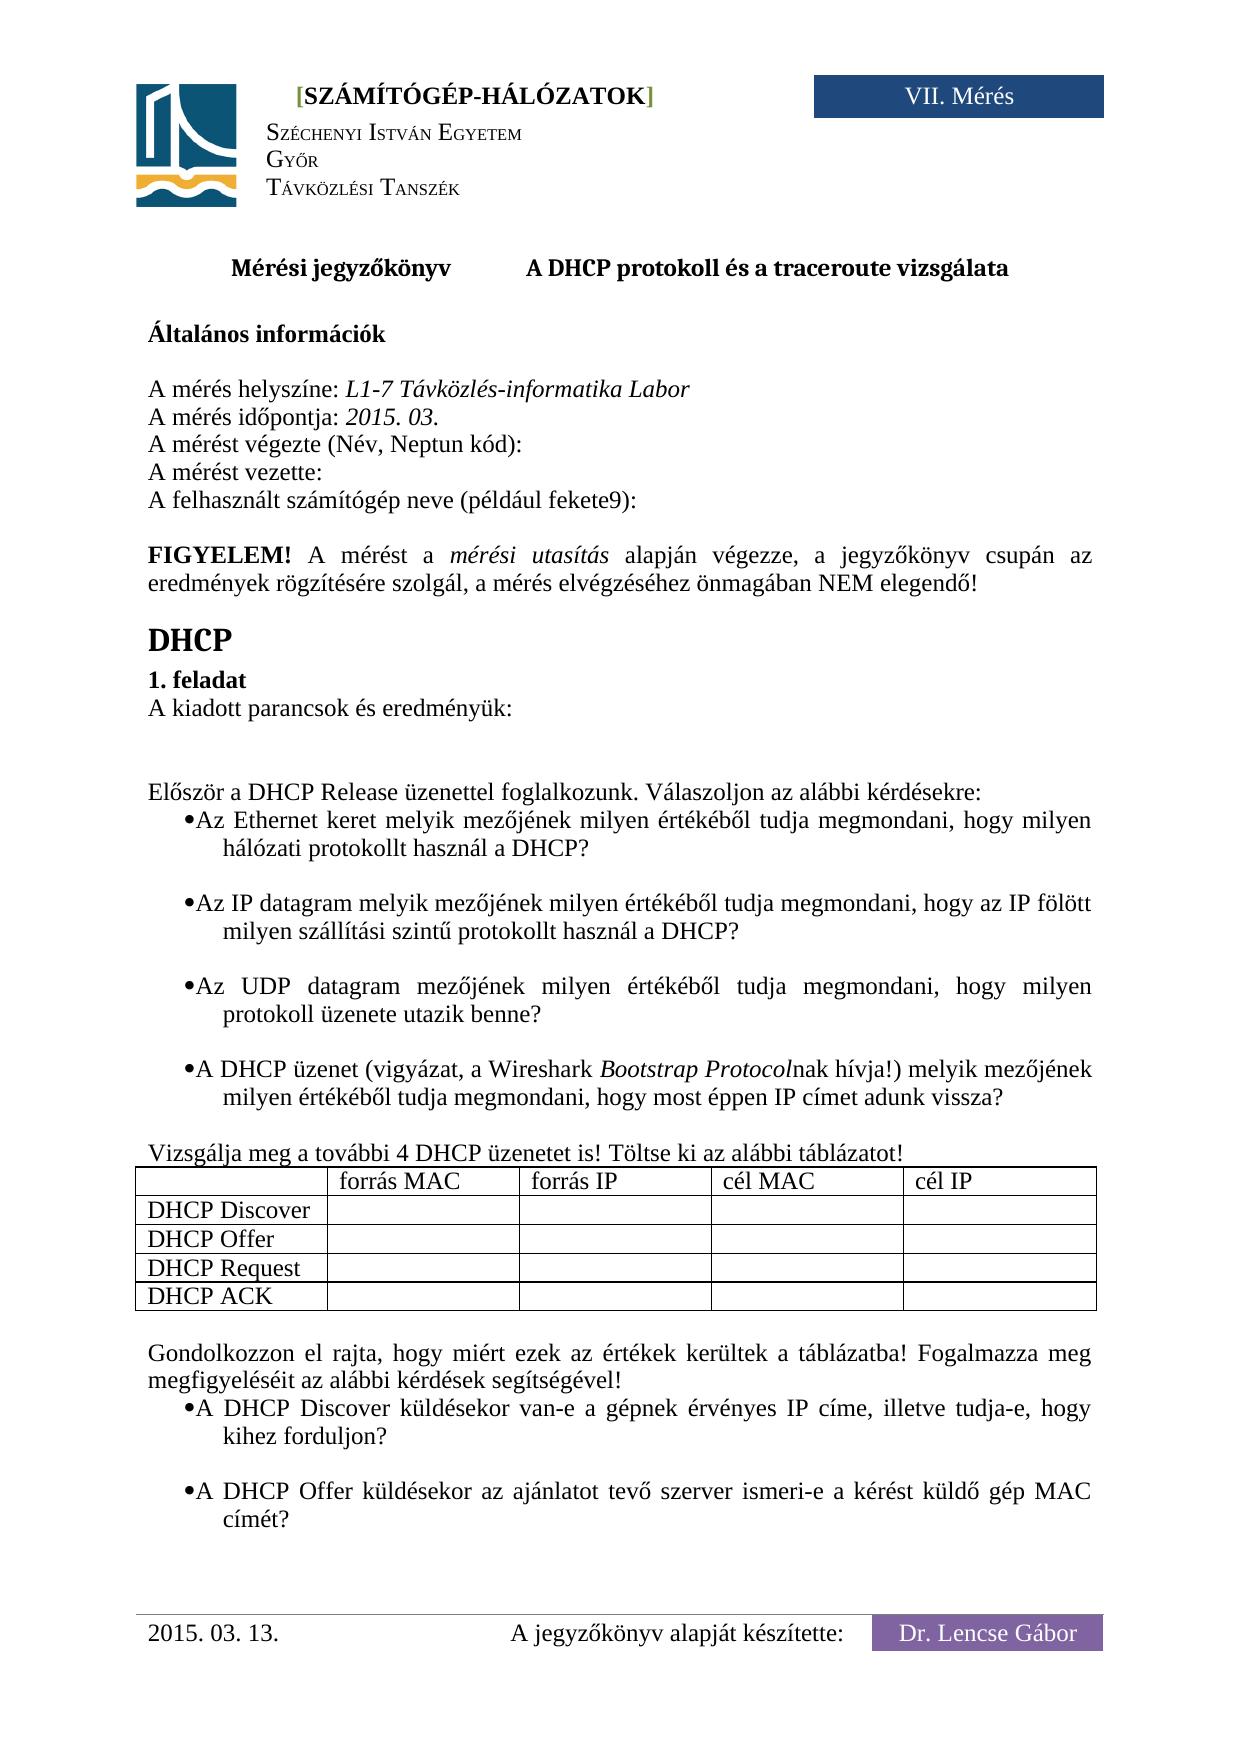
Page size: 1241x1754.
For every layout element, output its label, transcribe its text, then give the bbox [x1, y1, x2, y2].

table_cell [328, 1225, 519, 1253]
table_header forrás IP [520, 1168, 711, 1195]
table_cell [328, 1283, 519, 1310]
table_cell DHCP Discover [136, 1196, 327, 1224]
text A mérést végezte (Név, Neptun kód): [148, 431, 1092, 458]
text A mérés helyszíne: L1-7 Távközlés-informatika Labor [148, 375, 1092, 403]
text Először a DHCP Release üzenettel foglalkozunk. Válaszoljon az alábbi kérdésekre: [148, 778, 1092, 806]
table_cell [520, 1196, 711, 1224]
table_cell [328, 1254, 519, 1281]
table_header [136, 1168, 327, 1195]
table_header cél MAC [712, 1168, 903, 1195]
text A mérést vezette: [148, 458, 1092, 486]
text Gondolkozzon el rajta, hogy miért ezek az értékek kerültek a táblázatba! Fogalmazza meg megfigyeléséit az alábbi kérdések segítségével! [148, 1339, 1092, 1394]
table_cell [904, 1225, 1096, 1253]
table_cell [520, 1283, 711, 1310]
text A felhasznált számítógép neve (például fekete9): [148, 486, 1092, 514]
text Általános információk [148, 320, 1092, 347]
text FIGYELEM! A mérést a mérési utasítás alapján végezze, a jegyzőkönyv csupán az eredmények rögzítésére szolgál, a mérés elvégzéséhez önmagában NEM elegendő! [148, 541, 1092, 597]
table_cell [904, 1283, 1096, 1310]
text Vizsgálja meg a további 4 DHCP üzenetet is! Töltse ki az alábbi táblázatot! [148, 1139, 1092, 1166]
text 1. feladat [148, 666, 1092, 694]
table_cell [712, 1283, 903, 1310]
table_cell DHCP Offer [136, 1225, 327, 1253]
picture [136, 84, 237, 207]
list Az UDP datagram mezőjének milyen értékéből tudja megmondani, hogy milyen protokoll üzenete utazik benne? [185, 972, 1092, 1028]
table_cell DHCP ACK [136, 1283, 327, 1310]
subtitle DHCP [148, 622, 1092, 660]
list A DHCP Discover küldésekor van-e a gépnek érvényes IP címe, illetve tudja-e, hogy kihez forduljon? [185, 1394, 1092, 1450]
list A DHCP üzenet (vigyázat, a Wireshark Bootstrap Protocolnak hívja!) melyik mezőjének milyen értékéből tudja megmondani, hogy most éppen IP címet adunk vissza? [185, 1056, 1092, 1111]
list Az Ethernet keret melyik mezőjének milyen értékéből tudja megmondani, hogy milyen hálózati protokollt használ a DHCP? [185, 806, 1092, 862]
text A mérés időpontja: 2015. 03. [148, 403, 1092, 431]
table_header cél IP [904, 1168, 1096, 1195]
table_cell [520, 1225, 711, 1253]
text A kiadott parancsok és eredményük: [148, 694, 1092, 722]
table_header forrás MAC [328, 1168, 519, 1195]
table_cell [712, 1225, 903, 1253]
title Mérési jegyzőkönyv A DHCP protokoll és a traceroute vizsgálata [148, 253, 1092, 282]
list A DHCP Offer küldésekor az ajánlatot tevő szerver ismeri-e a kérést küldő gép MAC címét? [185, 1477, 1092, 1533]
table_cell [520, 1254, 711, 1281]
list Az IP datagram melyik mezőjének milyen értékéből tudja megmondani, hogy az IP fölött milyen szállítási szintű protokollt használ a DHCP? [185, 889, 1092, 945]
table_cell [712, 1196, 903, 1224]
table_cell DHCP Request [136, 1254, 327, 1281]
table_cell [904, 1196, 1096, 1224]
table_cell [328, 1196, 519, 1224]
table_cell [904, 1254, 1096, 1281]
table_cell [712, 1254, 903, 1281]
